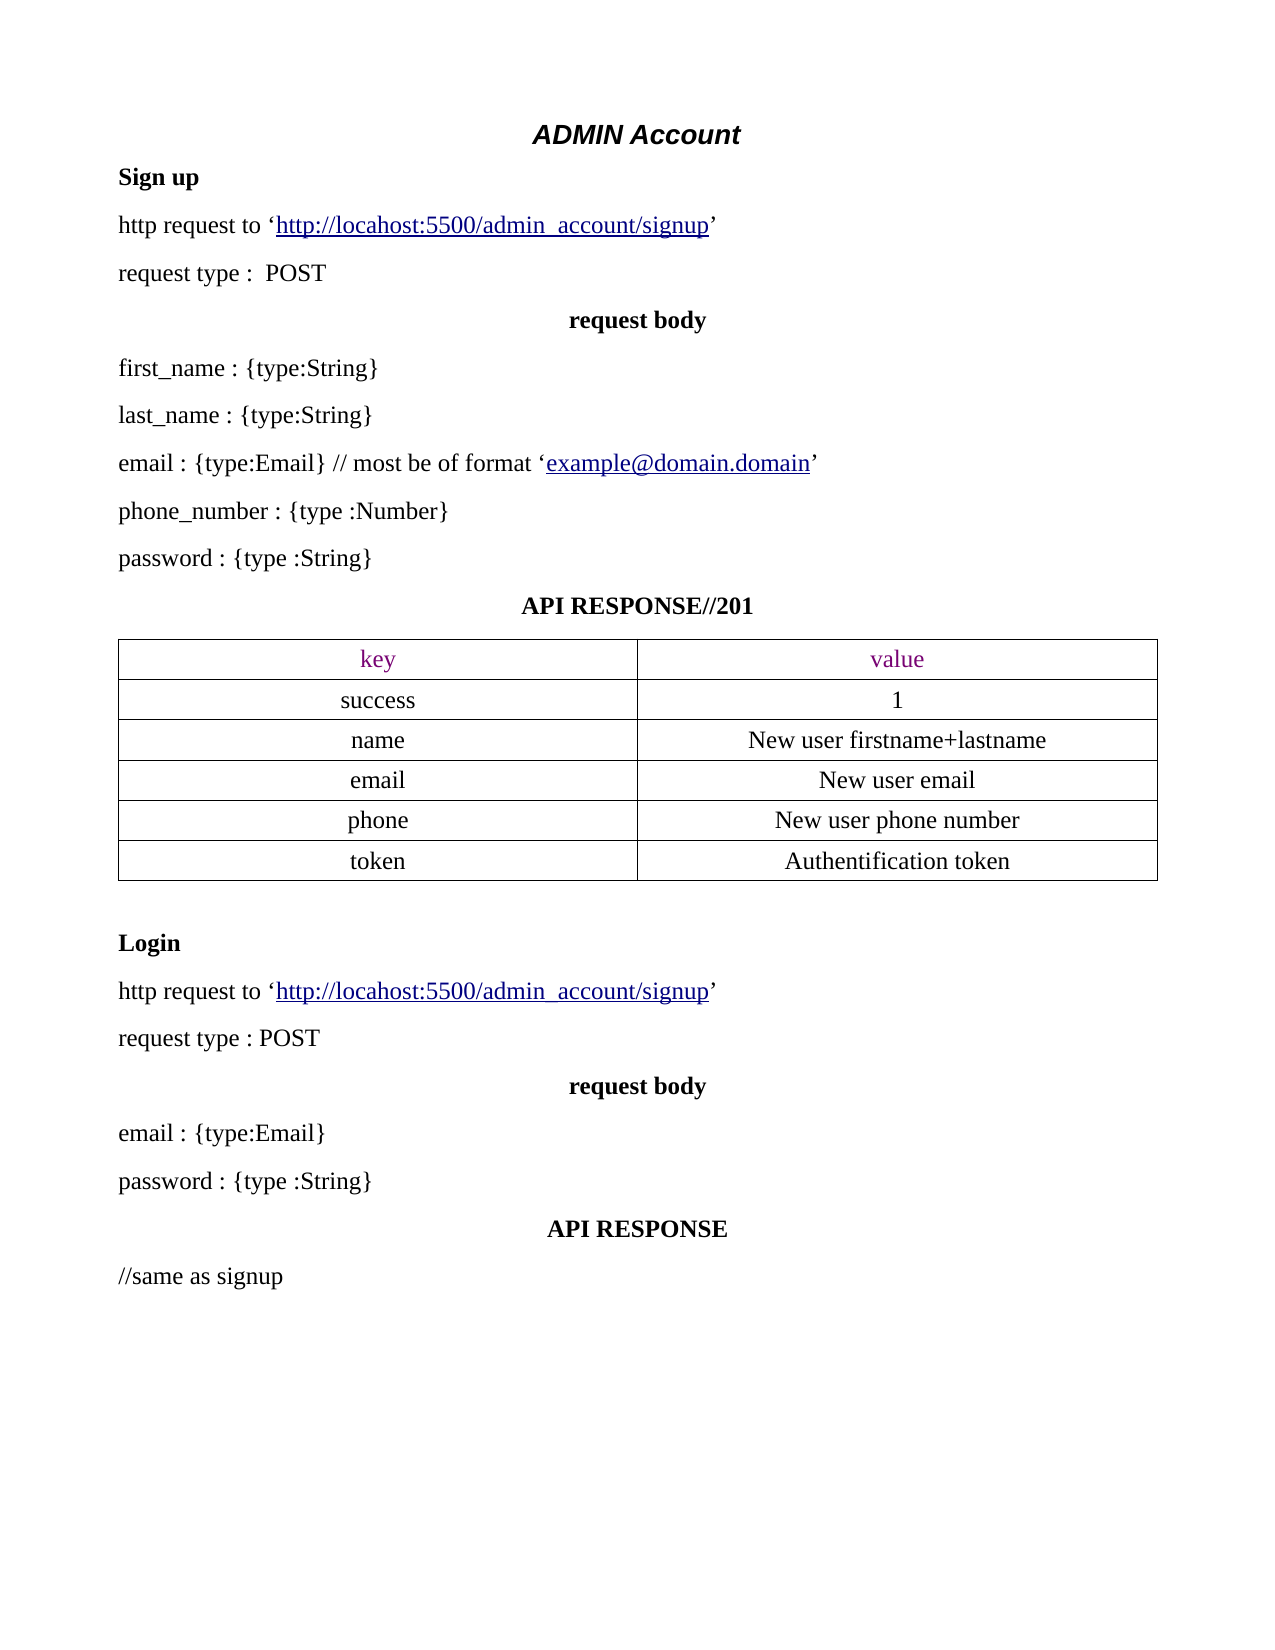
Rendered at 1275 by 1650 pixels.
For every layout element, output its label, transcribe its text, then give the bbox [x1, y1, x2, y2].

text request type : POST [118, 258, 1157, 286]
table_cell New user phone number [638, 801, 1157, 840]
text first_name : {type:String} [118, 353, 1157, 382]
table_cell New user firstname+lastname [638, 720, 1157, 759]
text email : {type:Email} [118, 1118, 1157, 1147]
text Login [118, 928, 1157, 957]
table_header value [638, 640, 1157, 679]
text request type : POST [118, 1023, 1157, 1052]
text http request to ‘http://locahost:5500/admin_account/signup’ [118, 976, 1157, 1004]
table_cell 1 [638, 680, 1157, 719]
subtitle ADMIN Account [118, 118, 1157, 150]
text email : {type:Email} // most be of format ‘example@domain.domain’ [118, 448, 1157, 477]
table_cell success [119, 680, 637, 719]
text last_name : {type:String} [118, 401, 1157, 429]
table_cell token [119, 841, 637, 880]
text password : {type :String} [118, 1166, 1157, 1195]
table_cell New user email [638, 761, 1157, 800]
text Sign up [118, 162, 1157, 191]
table_header key [119, 640, 637, 679]
text //same as signup [118, 1261, 1157, 1290]
text API RESPONSE//201 [118, 591, 1157, 620]
table_cell name [119, 720, 637, 759]
text http request to ‘http://locahost:5500/admin_account/signup’ [118, 210, 1157, 239]
text phone_number : {type :Number} [118, 496, 1157, 524]
text API RESPONSE [118, 1214, 1157, 1242]
table_cell phone [119, 801, 637, 840]
text password : {type :String} [118, 543, 1157, 572]
text request body [118, 1071, 1157, 1100]
text request body [118, 305, 1157, 334]
table_cell email [119, 761, 637, 800]
table_cell Authentification token [638, 841, 1157, 880]
